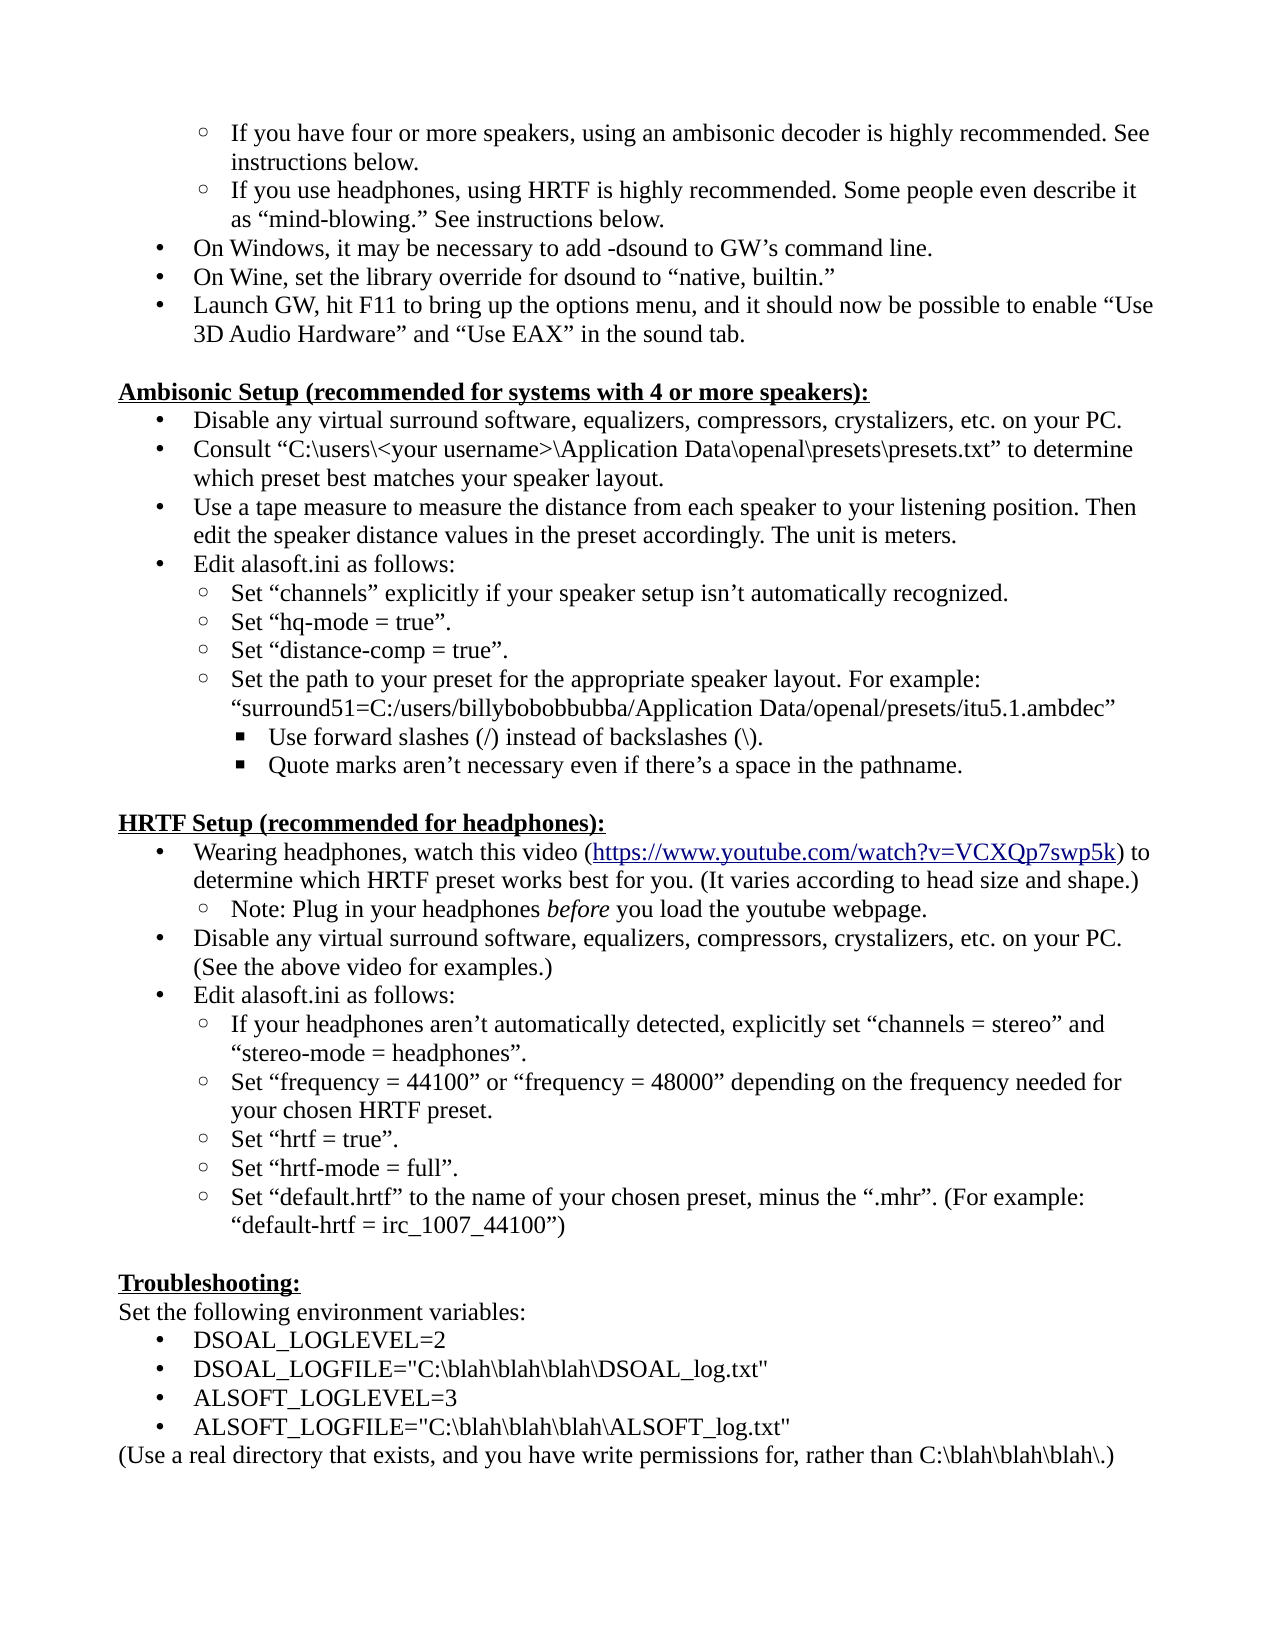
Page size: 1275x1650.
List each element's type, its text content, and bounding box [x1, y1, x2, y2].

list Set “hrtf = true”. [193, 1124, 1157, 1153]
list Consult “C:\users\<your username>\Application Data\openal\presets\presets.txt” to determine which preset best matches your speaker layout. [156, 434, 1157, 492]
list Edit alasoft.ini as follows: [156, 981, 1157, 1009]
list Disable any virtual surround software, equalizers, compressors, crystalizers, etc. on your PC. [156, 406, 1157, 434]
list ALSOFT_LOGLEVEL=3 [156, 1383, 1157, 1412]
list On Windows, it may be necessary to add -dsound to GW’s command line. [156, 233, 1157, 262]
list If your headphones aren’t automatically detected, explicitly set “channels = stereo” and “stereo-mode = headphones”. [193, 1009, 1157, 1067]
list DSOAL_LOGFILE="C:\blah\blah\blah\DSOAL_log.txt" [156, 1354, 1157, 1383]
list Note: Plug in your headphones before you load the youtube webpage. [193, 894, 1157, 923]
list Set “hq-mode = true”. [193, 607, 1157, 636]
list DSOAL_LOGLEVEL=2 [156, 1326, 1157, 1354]
list Set “default.hrtf” to the name of your chosen preset, minus the “.mhr”. (For example: “default-hrtf = irc_1007_44100”) [193, 1182, 1157, 1239]
list Quote marks aren’t necessary even if there’s a space in the pathname. [231, 751, 1157, 779]
text Troubleshooting: [118, 1268, 1157, 1297]
list Set “frequency = 44100” or “frequency = 48000” depending on the frequency needed for your chosen HRTF preset. [193, 1067, 1157, 1124]
list Use forward slashes (/) instead of backslashes (\). [231, 722, 1157, 751]
list Wearing headphones, watch this video (https://www.youtube.com/watch?v=VCXQp7swp5k) to determine which HRTF preset works best for you. (It varies according to head size and shape.) [156, 837, 1157, 894]
text HRTF Setup (recommended for headphones): [118, 808, 1157, 837]
list ALSOFT_LOGFILE="C:\blah\blah\blah\ALSOFT_log.txt" [156, 1412, 1157, 1441]
text Set the following environment variables: [118, 1297, 1157, 1326]
list If you use headphones, using HRTF is highly recommended. Some people even describe it as “mind-blowing.” See instructions below. [193, 176, 1157, 233]
list Launch GW, hit F11 to bring up the options menu, and it should now be possible to enable “Use 3D Audio Hardware” and “Use EAX” in the sound tab. [156, 291, 1157, 348]
list Edit alasoft.ini as follows: [156, 549, 1157, 578]
text (Use a real directory that exists, and you have write permissions for, rather than C:\blah\blah\blah\.) [118, 1441, 1157, 1469]
list Set “hrtf-mode = full”. [193, 1153, 1157, 1182]
list If you have four or more speakers, using an ambisonic decoder is highly recommended. See instructions below. [193, 118, 1157, 176]
text Ambisonic Setup (recommended for systems with 4 or more speakers): [118, 377, 1157, 406]
list Set “channels” explicitly if your speaker setup isn’t automatically recognized. [193, 578, 1157, 607]
list Set “distance-comp = true”. [193, 636, 1157, 664]
list On Wine, set the library override for dsound to “native, builtin.” [156, 262, 1157, 291]
list Disable any virtual surround software, equalizers, compressors, crystalizers, etc. on your PC. (See the above video for examples.) [156, 923, 1157, 981]
list Use a tape measure to measure the distance from each speaker to your listening position. Then edit the speaker distance values in the preset accordingly. The unit is meters. [156, 492, 1157, 549]
list Set the path to your preset for the appropriate speaker layout. For example: “surround51=C:/users/billybobobbubba/Application Data/openal/presets/itu5.1.ambdec” [193, 664, 1157, 722]
